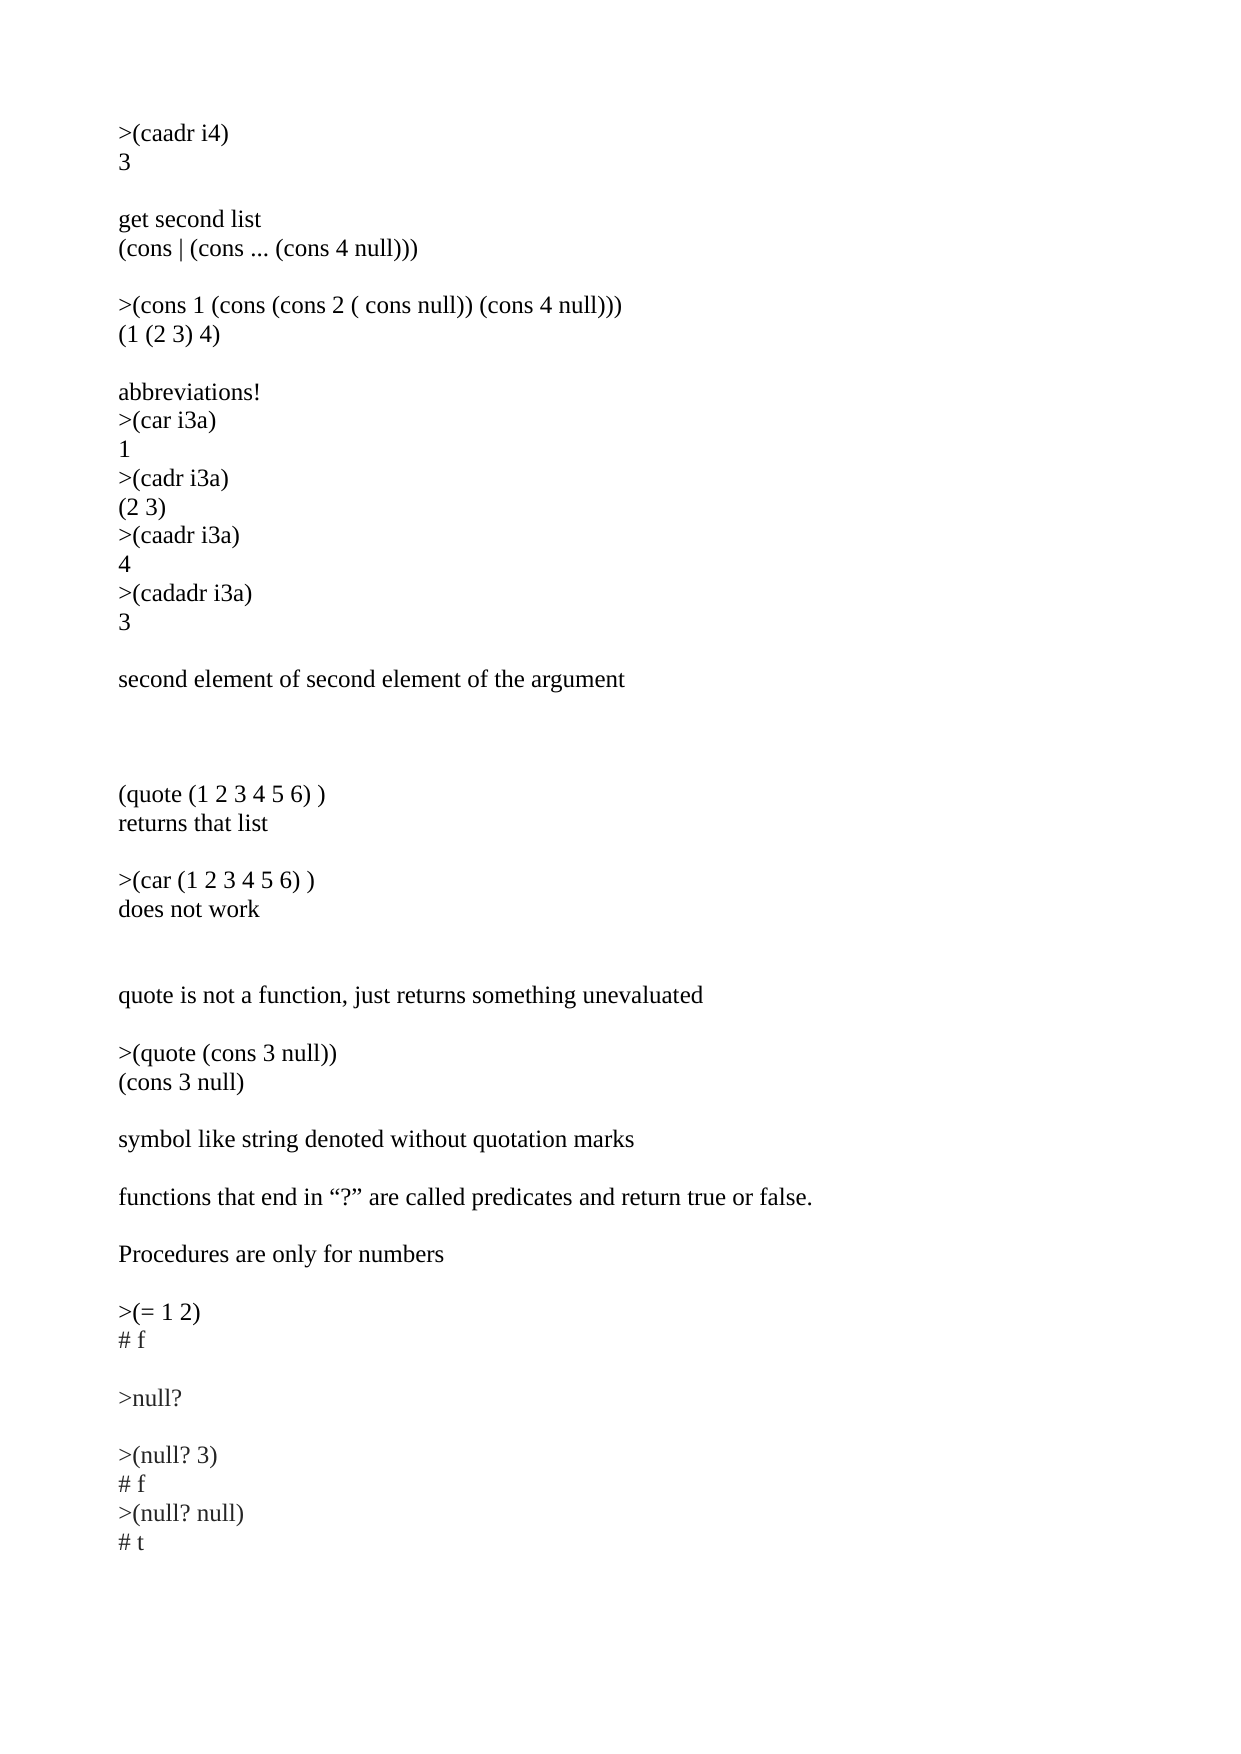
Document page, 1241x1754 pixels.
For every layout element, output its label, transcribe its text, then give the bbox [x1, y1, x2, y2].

text (2 3) [118, 492, 1122, 521]
text quote is not a function, just returns something unevaluated [118, 981, 1122, 1009]
text # f [118, 1326, 1122, 1354]
text # f [118, 1469, 1122, 1498]
text >(cons 1 (cons (cons 2 ( cons null)) (cons 4 null))) [118, 291, 1122, 319]
text (cons | (cons ... (cons 4 null))) [118, 233, 1122, 262]
text >(car i3a) [118, 406, 1122, 434]
text Procedures are only for numbers [118, 1239, 1122, 1268]
text (quote (1 2 3 4 5 6) ) [118, 779, 1122, 808]
text symbol like string denoted without quotation marks [118, 1124, 1122, 1153]
text >(car (1 2 3 4 5 6) ) [118, 866, 1122, 894]
text returns that list [118, 808, 1122, 837]
text >(caadr i4) [118, 118, 1122, 147]
text (1 (2 3) 4) [118, 319, 1122, 348]
text 1 [118, 434, 1122, 463]
text abbreviations! [118, 377, 1122, 406]
text >(caadr i3a) [118, 521, 1122, 549]
text 3 [118, 147, 1122, 176]
text (cons 3 null) [118, 1067, 1122, 1096]
text >(null? 3) [118, 1441, 1122, 1469]
text does not work [118, 894, 1122, 923]
text >(cadr i3a) [118, 463, 1122, 492]
text >(quote (cons 3 null)) [118, 1038, 1122, 1067]
text >(= 1 2) [118, 1297, 1122, 1326]
text second element of second element of the argument [118, 664, 1122, 693]
text >null? [118, 1383, 1122, 1412]
text get second list [118, 204, 1122, 233]
text 4 [118, 549, 1122, 578]
text >(null? null) [118, 1498, 1122, 1527]
text >(cadadr i3a) [118, 578, 1122, 607]
text functions that end in “?” are called predicates and return true or false. [118, 1182, 1122, 1211]
text 3 [118, 607, 1122, 636]
text # t [118, 1527, 1122, 1556]
